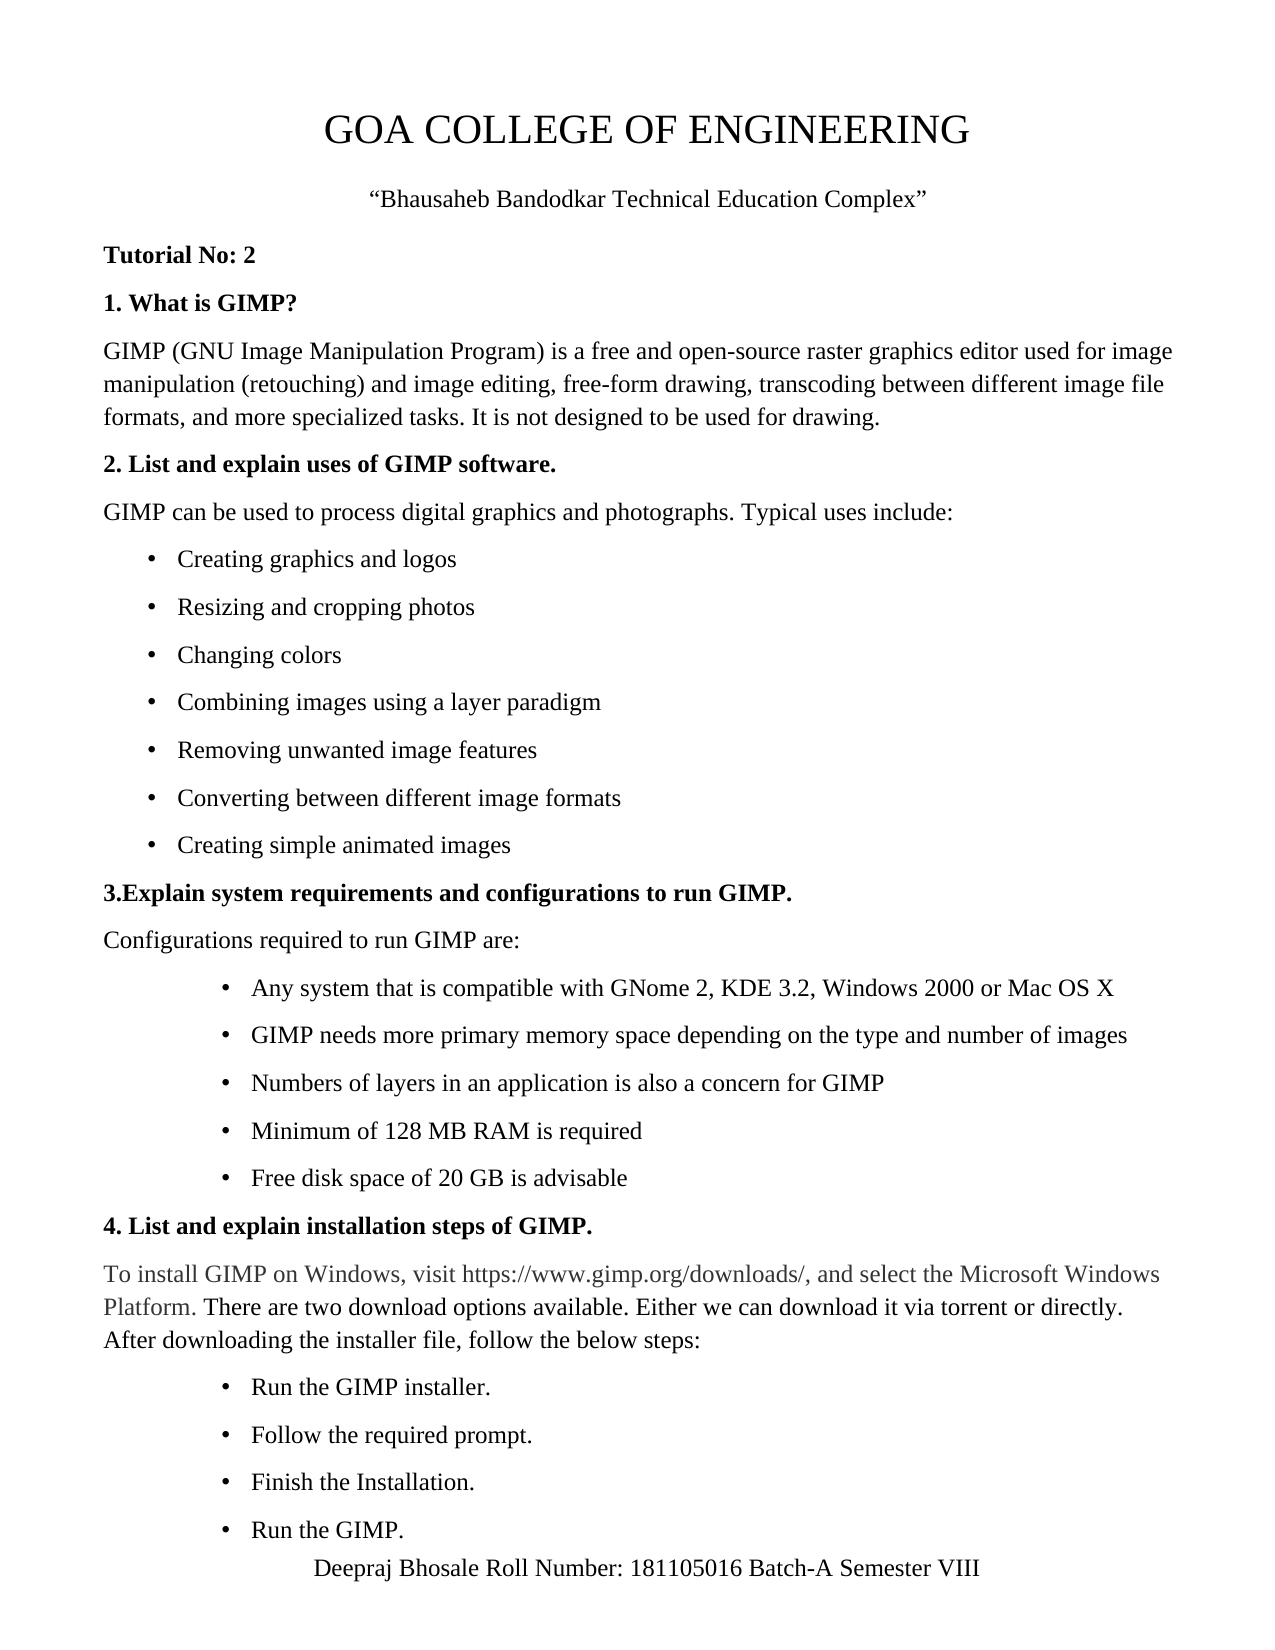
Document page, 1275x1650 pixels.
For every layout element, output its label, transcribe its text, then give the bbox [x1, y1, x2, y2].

list Run the GIMP installer. [221, 1372, 1191, 1401]
text GIMP (GNU Image Manipulation Program) is a free and open-source raster graphics editor used for image manipulation (retouching) and image editing, free-form drawing, transcoding between different image file formats, and more specialized tasks. It is not designed to be used for drawing. [103, 336, 1191, 431]
list Removing unwanted image features [147, 735, 1191, 764]
text Configurations required to run GIMP are: [103, 925, 1191, 954]
list GIMP needs more primary memory space depending on the type and number of images [221, 1021, 1191, 1049]
list Minimum of 128 MB RAM is required [221, 1116, 1191, 1144]
list Resizing and cropping photos [147, 592, 1191, 621]
text Tutorial No: 2 [103, 240, 1191, 269]
list Follow the required prompt. [221, 1420, 1191, 1449]
list Finish the Installation. [221, 1467, 1191, 1496]
list Free disk space of 20 GB is advisable [221, 1163, 1191, 1192]
list Creating graphics and logos [147, 544, 1191, 573]
text 1. What is GIMP? [103, 288, 1191, 317]
list Combining images using a layer paradigm [147, 687, 1191, 716]
list Run the GIMP. [221, 1515, 1191, 1544]
text GIMP can be used to process digital graphics and photographs. Typical uses include: [103, 497, 1191, 526]
text 4. List and explain installation steps of GIMP. [103, 1211, 1191, 1240]
text 2. List and explain uses of GIMP software. [103, 449, 1191, 478]
list Any system that is compatible with GNome 2, KDE 3.2, Windows 2000 or Mac OS X [221, 973, 1191, 1002]
list Creating simple animated images [147, 830, 1191, 859]
text 3.Explain system requirements and configurations to run GIMP. [103, 878, 1191, 907]
list Converting between different image formats [147, 783, 1191, 811]
text To install GIMP on Windows, visit https://www.gimp.org/downloads/, and select the Microsoft Windows Platform. There are two download options available. Either we can download it via torrent or directly. After downloading the installer file, follow the below steps: [103, 1259, 1191, 1353]
list Changing colors [147, 640, 1191, 668]
list Numbers of layers in an application is also a concern for GIMP [221, 1068, 1191, 1097]
